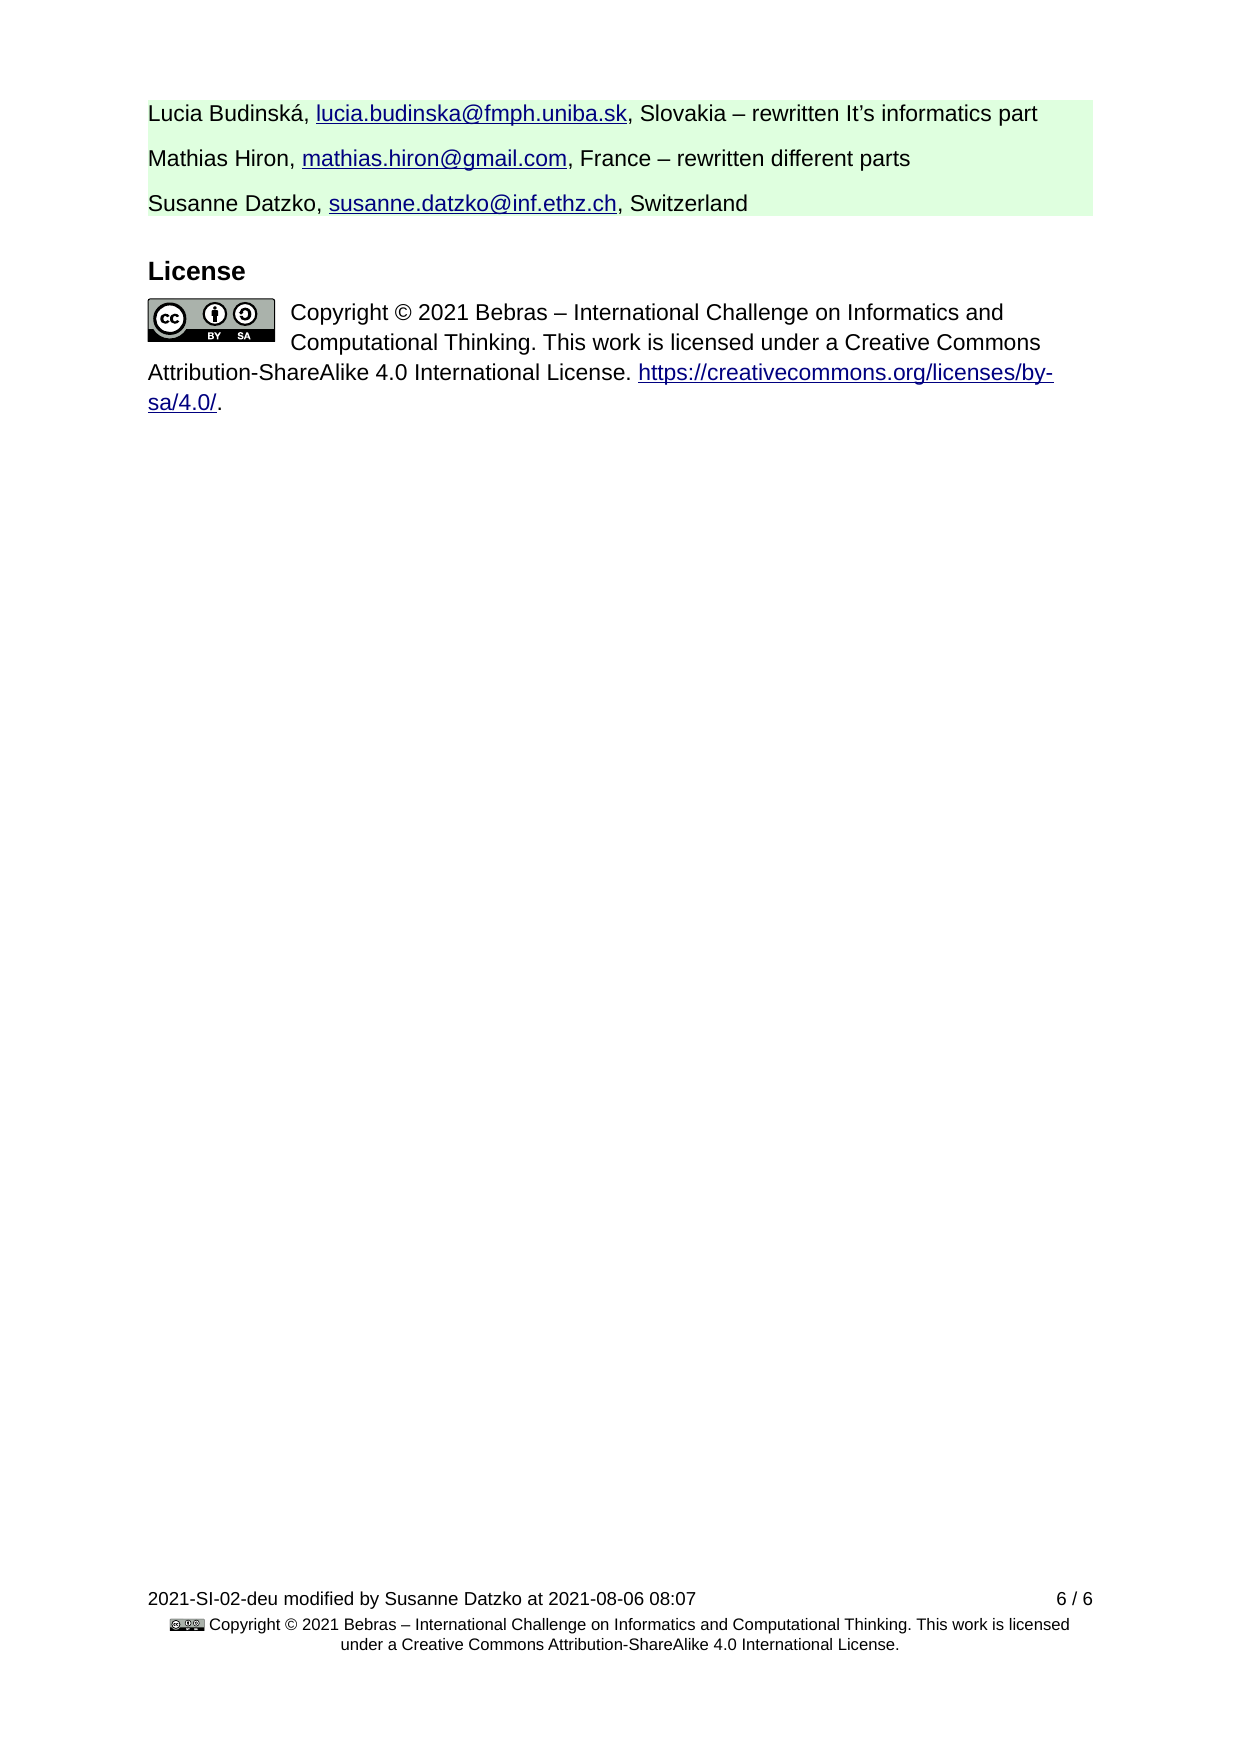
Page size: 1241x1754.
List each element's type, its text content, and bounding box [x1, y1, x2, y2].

text Lucia Budinská, lucia.budinska@fmph.uniba.sk, Slovakia – rewritten It’s informatics part [148, 100, 1093, 127]
subtitle License [148, 256, 1093, 286]
text Susanne Datzko, susanne.datzko@inf.ethz.ch, Switzerland [148, 190, 1093, 216]
text Mathias Hiron, mathias.hiron@gmail.com, France – rewritten different parts [148, 145, 1093, 172]
text Copyright © 2021 Bebras – International Challenge on Informatics and Computational Thinking. This work is licensed under a Creative Commons Attribution-ShareAlike 4.0 International License. https://creativecommons.org/licenses/by-sa/4.0/. [148, 298, 1093, 415]
